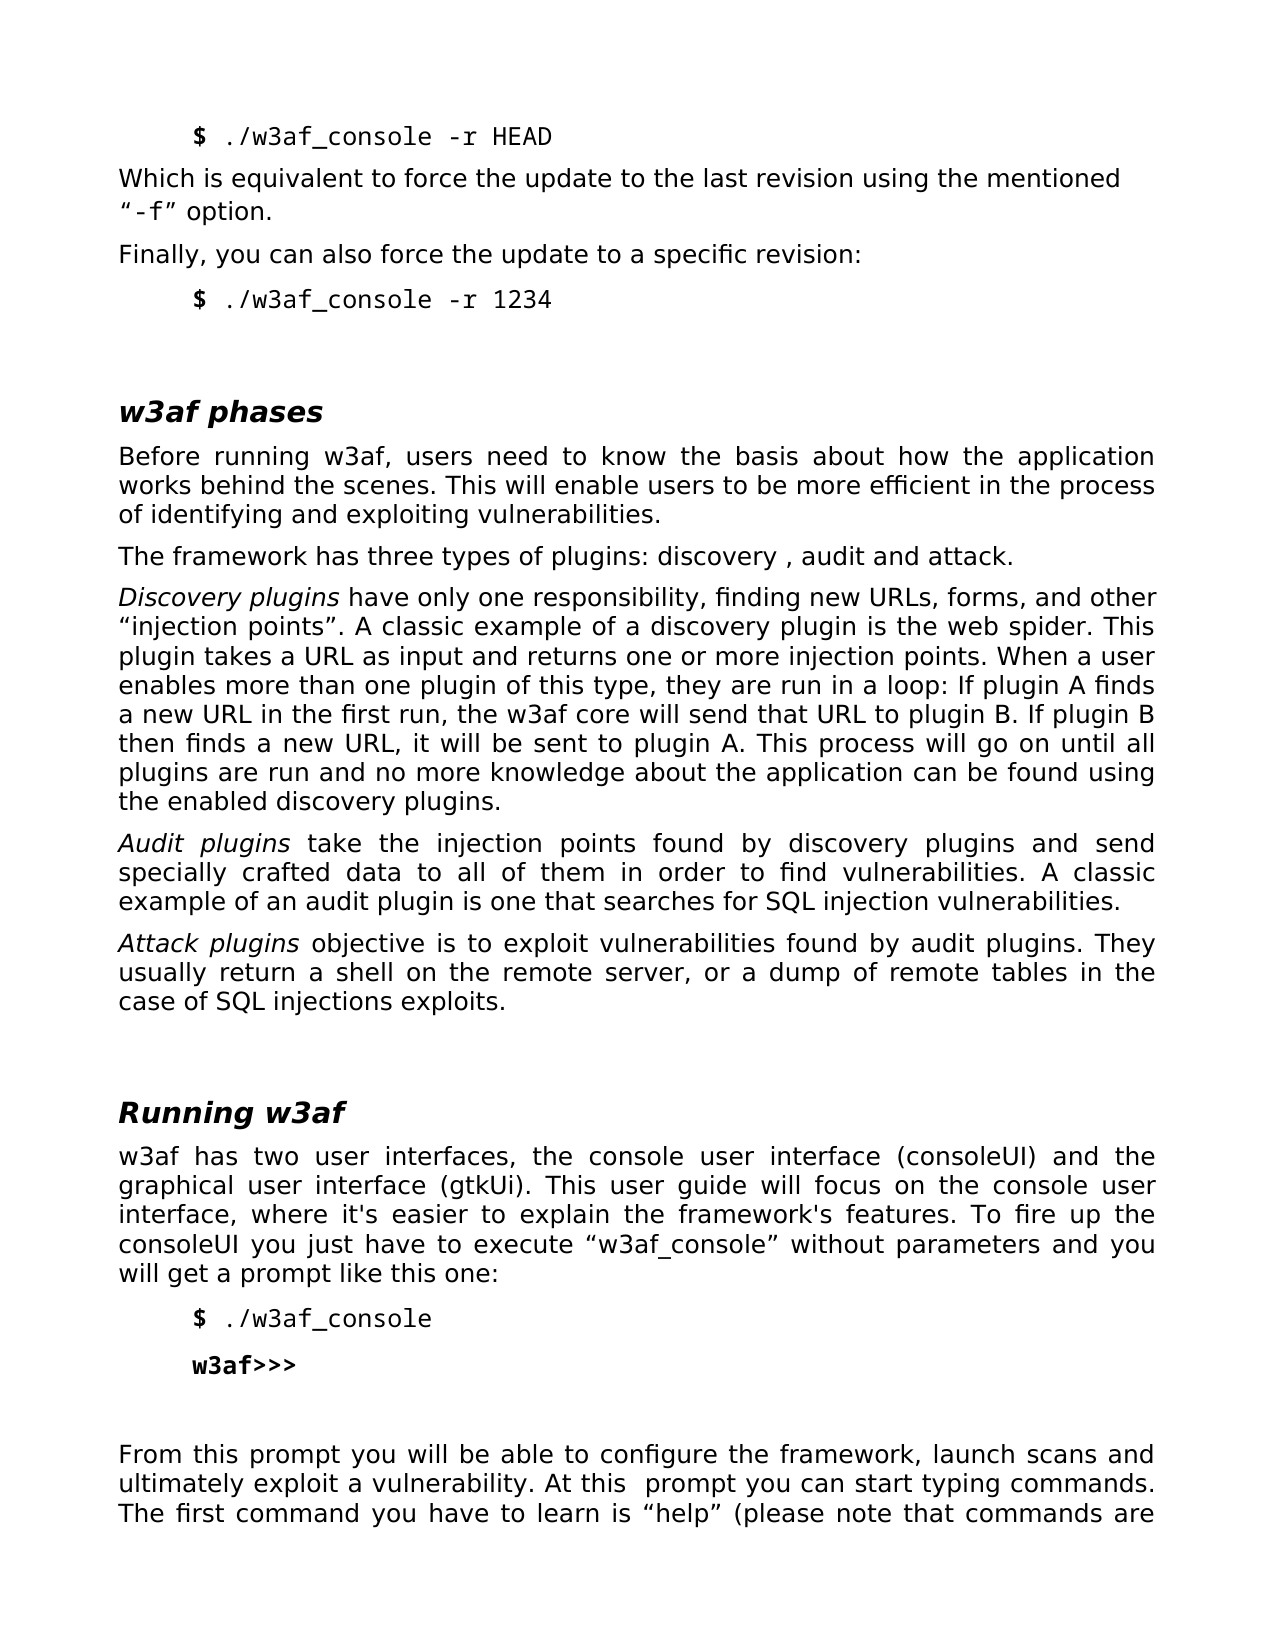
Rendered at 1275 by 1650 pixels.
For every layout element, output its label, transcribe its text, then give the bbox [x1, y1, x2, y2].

text Finally, you can also force the update to a specific revision: [118, 240, 1157, 269]
text w3af has two user interfaces, the console user interface (consoleUI) and the graphical user interface (gtkUi). This user guide will focus on the console user interface, where it's easier to explain the framework's features. To fire up the consoleUI you just have to execute “w3af_console” without parameters and you will get a prompt like this one: [118, 1142, 1157, 1288]
text Audit plugins take the injection points found by discovery plugins and send specially crafted data to all of them in order to find vulnerabilities. A classic example of an audit plugin is one that searches for SQL injection vulnerabilities. [118, 829, 1157, 917]
text Attack plugins objective is to exploit vulnerabilities found by audit plugins. They usually return a shell on the remote server, or a dump of remote tables in the case of SQL injections exploits. [118, 929, 1157, 1017]
text Before running w3af, users need to know the basis about how the application works behind the scenes. This will enable users to be more efficient in the process of identifying and exploiting vulnerabilities. [118, 442, 1157, 529]
text w3af>>> [192, 1347, 1157, 1381]
text $ ./w3af_console [192, 1301, 1157, 1335]
subtitle Running w3af [118, 1096, 1157, 1130]
text Discovery plugins have only one responsibility, finding new URLs, forms, and other “injection points”. A classic example of a discovery plugin is the web spider. This plugin takes a URL as input and returns one or more injection points. When a user enables more than one plugin of this type, they are run in a loop: If plugin A finds a new URL in the first run, the w3af core will send that URL to plugin B. If plugin B then finds a new URL, it will be sent to plugin A. This process will go on until all plugins are run and no more knowledge about the application can be found using the enabled discovery plugins. [118, 583, 1157, 817]
text The framework has three types of plugins: discovery , audit and attack. [118, 542, 1157, 571]
text $ ./w3af_console -r HEAD [118, 118, 1157, 152]
text $ ./w3af_console -r 1234 [118, 282, 1157, 316]
text Which is equivalent to force the update to the last revision using the mentioned “-f” option. [118, 165, 1157, 228]
text From this prompt you will be able to configure the framework, launch scans and ultimately exploit a vulnerability. At this prompt you can start typing commands. The first command you have to learn is “help” (please note that commands are [118, 1440, 1157, 1528]
